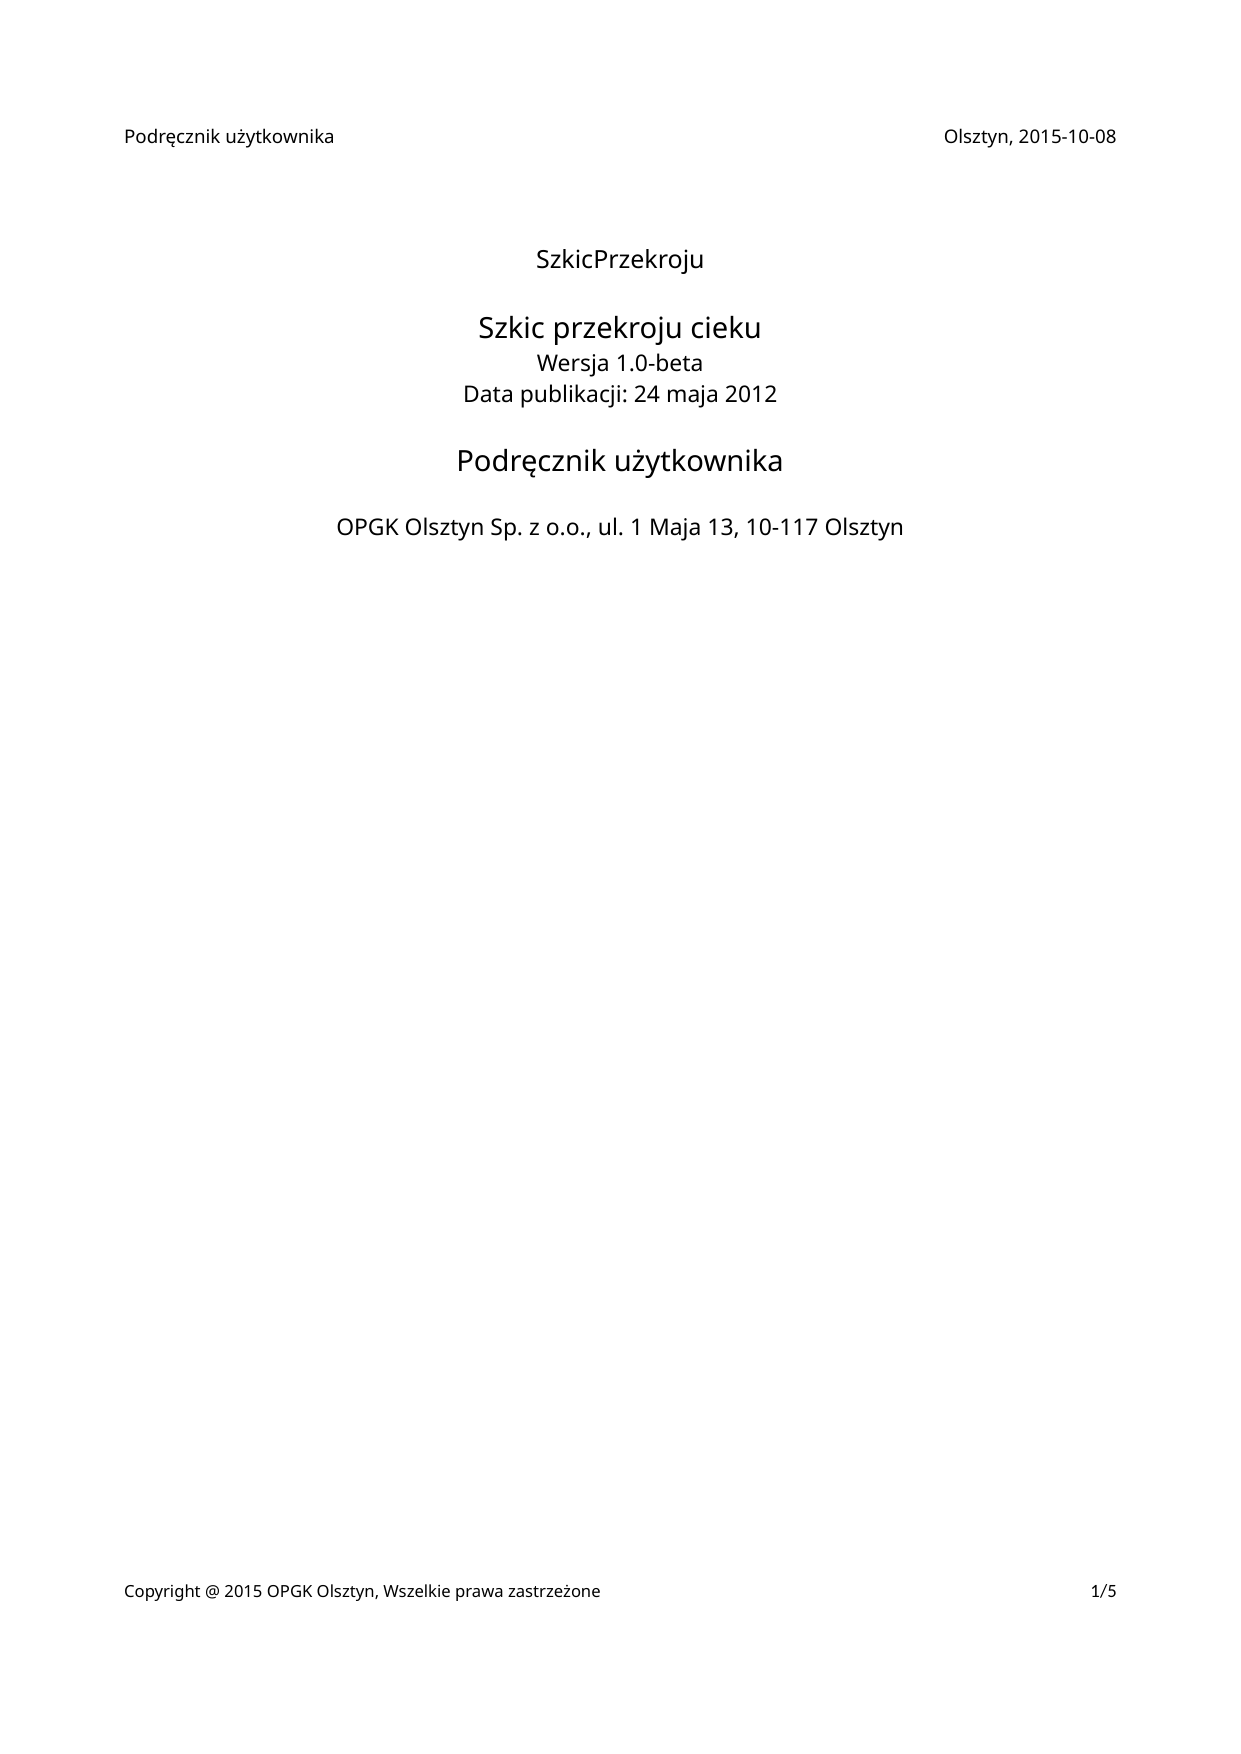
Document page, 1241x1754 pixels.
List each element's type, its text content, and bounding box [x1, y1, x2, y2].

text Szkic przekroju cieku [118, 307, 1122, 347]
text Podręcznik użytkownika [118, 440, 1122, 480]
text SzkicPrzekroju [118, 242, 1122, 276]
text OPGK Olsztyn Sp. z o.o., ul. 1 Maja 13, 10-117 Olsztyn [118, 511, 1122, 542]
text Data publikacji: 24 maja 2012 [118, 378, 1122, 409]
text Wersja 1.0-beta [118, 347, 1122, 378]
